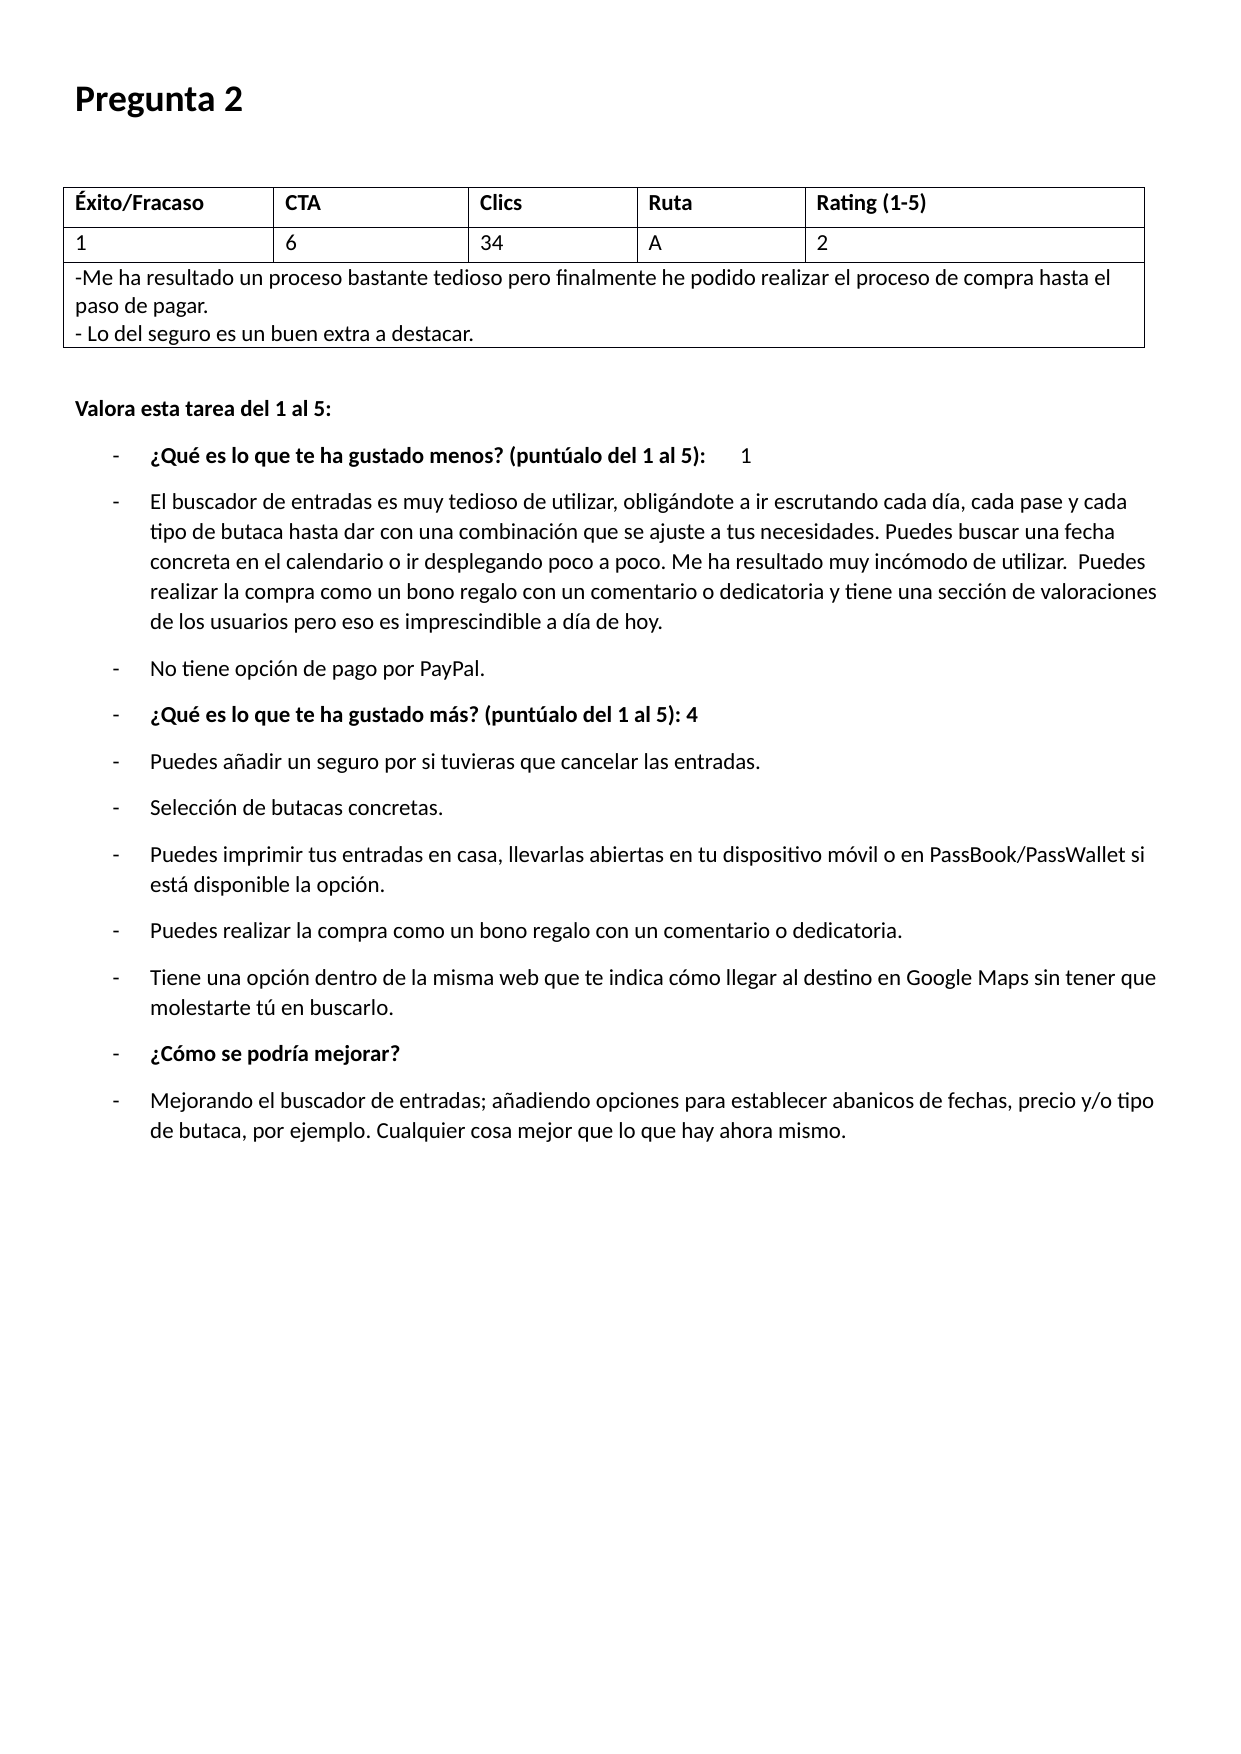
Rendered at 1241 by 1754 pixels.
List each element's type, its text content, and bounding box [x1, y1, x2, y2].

text Pregunta 2 [75, 75, 1165, 121]
list Tiene una opción dentro de la misma web que te indica cómo llegar al destino en Google Maps sin tener que molestarte tú en buscarlo. [112, 963, 1165, 1021]
table_cell 34 [469, 228, 637, 262]
list Puedes añadir un seguro por si tuvieras que cancelar las entradas. [112, 747, 1165, 775]
table_cell 6 [274, 228, 468, 262]
table_cell 1 [64, 228, 273, 262]
table_header CTA [274, 188, 468, 227]
list ¿Qué es lo que te ha gustado más? (puntúalo del 1 al 5): 4 [112, 700, 1165, 728]
table_cell -Me ha resultado un proceso bastante tedioso pero finalmente he podido realizar el proceso de compra hasta el paso de pagar. - Lo del seguro es un buen extra a destacar. [64, 263, 1144, 347]
list No tiene opción de pago por PayPal. [112, 654, 1165, 682]
table_cell A [638, 228, 805, 262]
text Valora esta tarea del 1 al 5: [75, 394, 1165, 422]
list Selección de butacas concretas. [112, 793, 1165, 821]
list Puedes imprimir tus entradas en casa, llevarlas abiertas en tu dispositivo móvil o en PassBook/PassWallet si está disponible la opción. [112, 840, 1165, 898]
table_header Rating (1-5) [806, 188, 1144, 227]
table_header Ruta [638, 188, 805, 227]
list El buscador de entradas es muy tedioso de utilizar, obligándote a ir escrutando cada día, cada pase y cada tipo de butaca hasta dar con una combinación que se ajuste a tus necesidades. Puedes buscar una fecha concreta en el calendario o ir desplegando poco a poco. Me ha resultado muy incómodo de utilizar. Puedes realizar la compra como un bono regalo con un comentario o dedicatoria y tiene una sección de valoraciones de los usuarios pero eso es imprescindible a día de hoy. [112, 487, 1165, 635]
list ¿Qué es lo que te ha gustado menos? (puntúalo del 1 al 5): 1 [112, 441, 1165, 469]
table_cell 2 [806, 228, 1144, 262]
list Puedes realizar la compra como un bono regalo con un comentario o dedicatoria. [112, 916, 1165, 944]
table_header Éxito/Fracaso [64, 188, 273, 227]
list Mejorando el buscador de entradas; añadiendo opciones para establecer abanicos de fechas, precio y/o tipo de butaca, por ejemplo. Cualquier cosa mejor que lo que hay ahora mismo. [112, 1086, 1165, 1144]
table_header Clics [469, 188, 637, 227]
list ¿Cómo se podría mejorar? [112, 1039, 1165, 1067]
